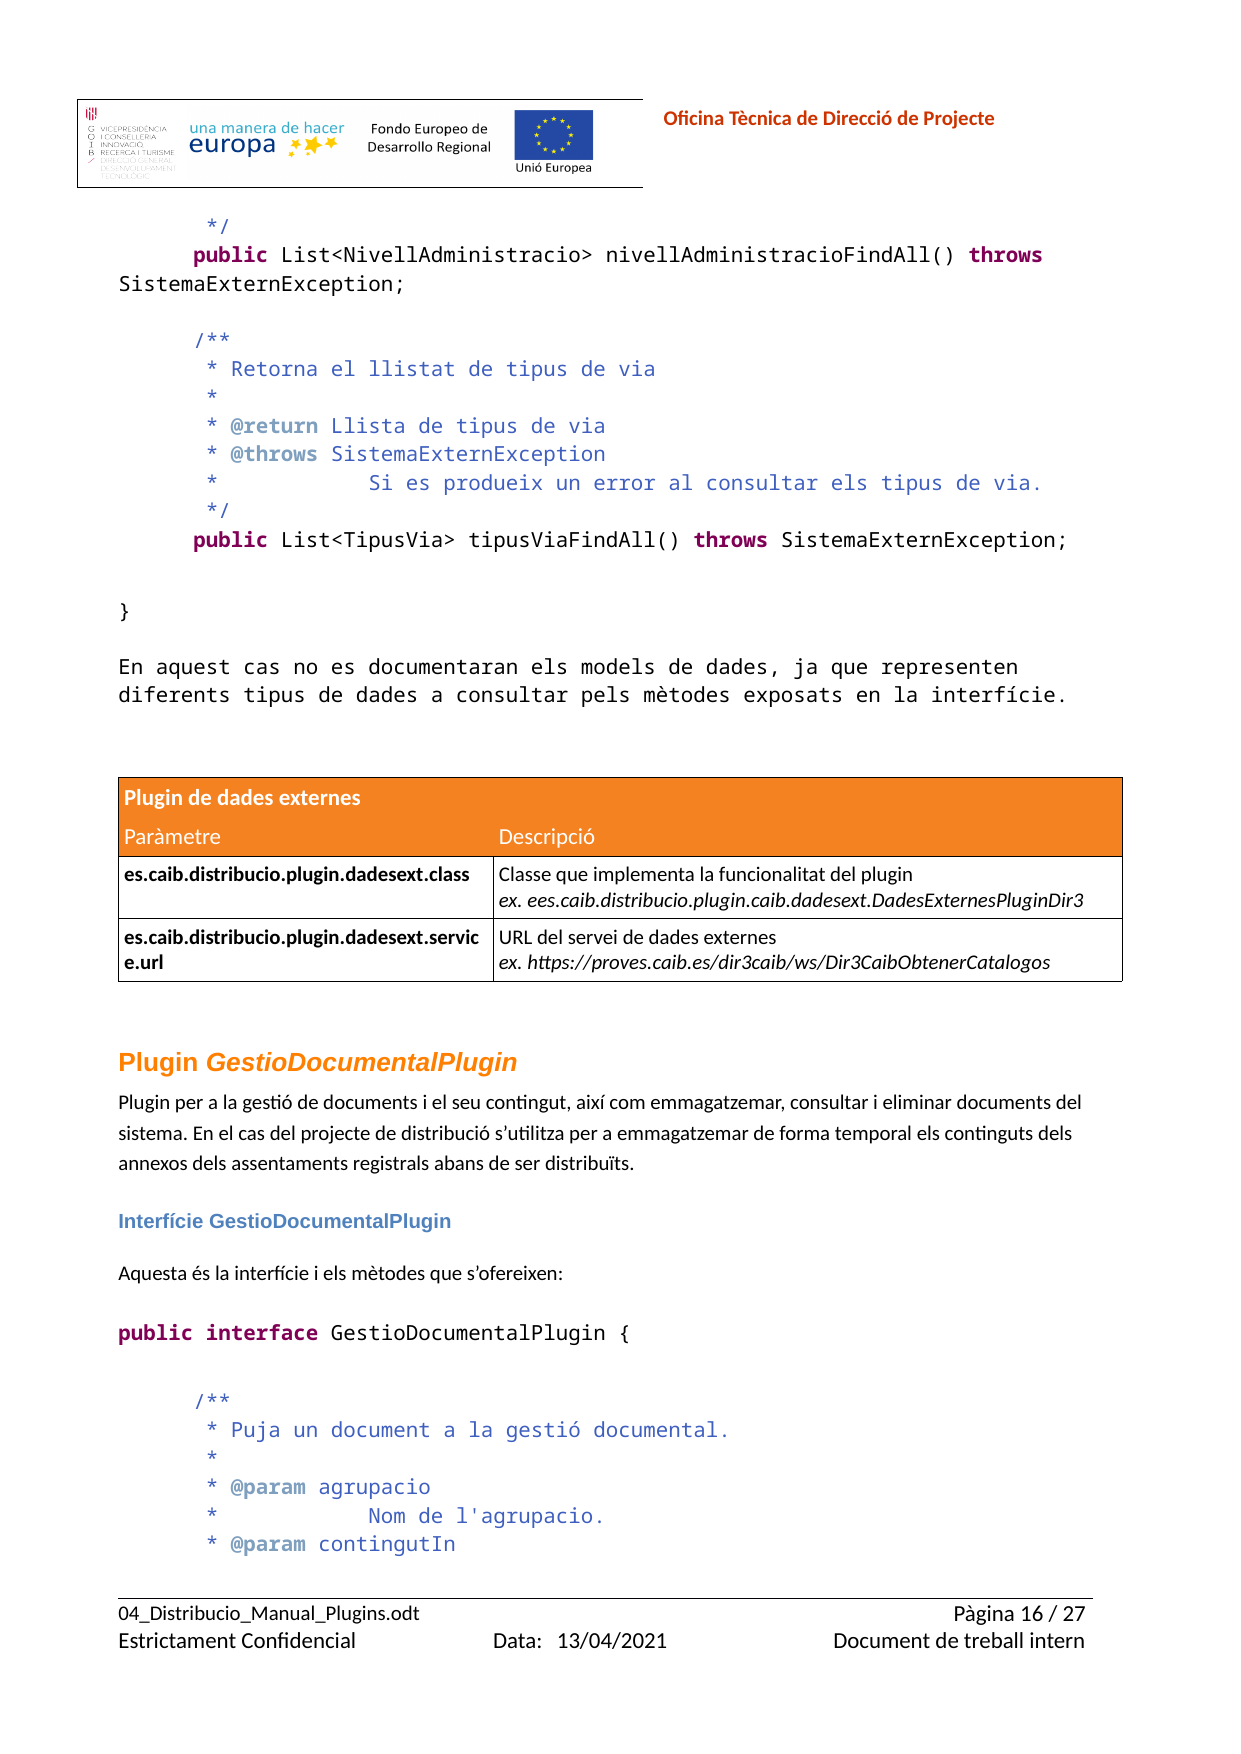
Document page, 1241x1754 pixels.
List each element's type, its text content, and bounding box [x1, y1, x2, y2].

text * @return Llista de tipus de via [118, 411, 1122, 439]
text * @param contingutIn [118, 1529, 1122, 1558]
text * [118, 383, 1122, 411]
text * Retorna el llistat de tipus de via [118, 354, 1122, 383]
table_header Plugin de dades externes [119, 778, 1122, 816]
text * [118, 1444, 1122, 1472]
picture [82, 105, 181, 181]
table_cell Paràmetre [119, 816, 493, 856]
subtitle public interface GestioDocumentalPlugin { [118, 1318, 1122, 1346]
picture [187, 105, 599, 181]
text /** [118, 326, 1122, 354]
table_cell es.caib.distribucio.plugin.dadesext.class [119, 857, 493, 918]
text * @param agrupacio [118, 1472, 1122, 1501]
text public List<NivellAdministracio> nivellAdministracioFindAll() throws SistemaExternException; [118, 241, 1122, 297]
subtitle En aquest cas no es documentaran els models de dades, ja que representen diferents tipus de dades a consultar pels mètodes exposats en la interfície. [118, 652, 1122, 709]
text * @throws SistemaExternException [118, 439, 1122, 468]
subtitle Aquesta és la interfície i els mètodes que s’ofereixen: [118, 1260, 1122, 1286]
table_cell Classe que implementa la funcionalitat del plugin ex. ees.caib.distribucio.plugin.caib.dadesext.DadesExternesPluginDir3 [494, 857, 1122, 918]
table_cell es.caib.distribucio.plugin.dadesext.service.url [119, 919, 493, 981]
subtitle Plugin GestioDocumentalPlugin [118, 1047, 1122, 1077]
text Plugin per a la gestió de documents i el seu contingut, així com emmagatzemar, consultar i eliminar documents del sistema. En el cas del projecte de distribució s’utilitza per a emmagatzemar de forma temporal els continguts dels annexos dels assentaments registrals abans de ser distribuïts. [118, 1089, 1122, 1176]
table_cell URL del servei de dades externes ex. https://proves.caib.es/dir3caib/ws/Dir3CaibObtenerCatalogos [494, 919, 1122, 981]
text */ [118, 212, 1122, 241]
subtitle Interfície GestioDocumentalPlugin [118, 1210, 1122, 1233]
text * Si es produeix un error al consultar els tipus de via. [118, 468, 1122, 496]
table_cell Descripció [493, 816, 1122, 856]
text */ [118, 496, 1122, 525]
text /** [118, 1387, 1122, 1416]
text * Nom de l'agrupacio. [118, 1501, 1122, 1529]
text public List<TipusVia> tipusViaFindAll() throws SistemaExternException; [118, 525, 1122, 553]
subtitle } [118, 596, 1122, 625]
text * Puja un document a la gestió documental. [118, 1416, 1122, 1444]
